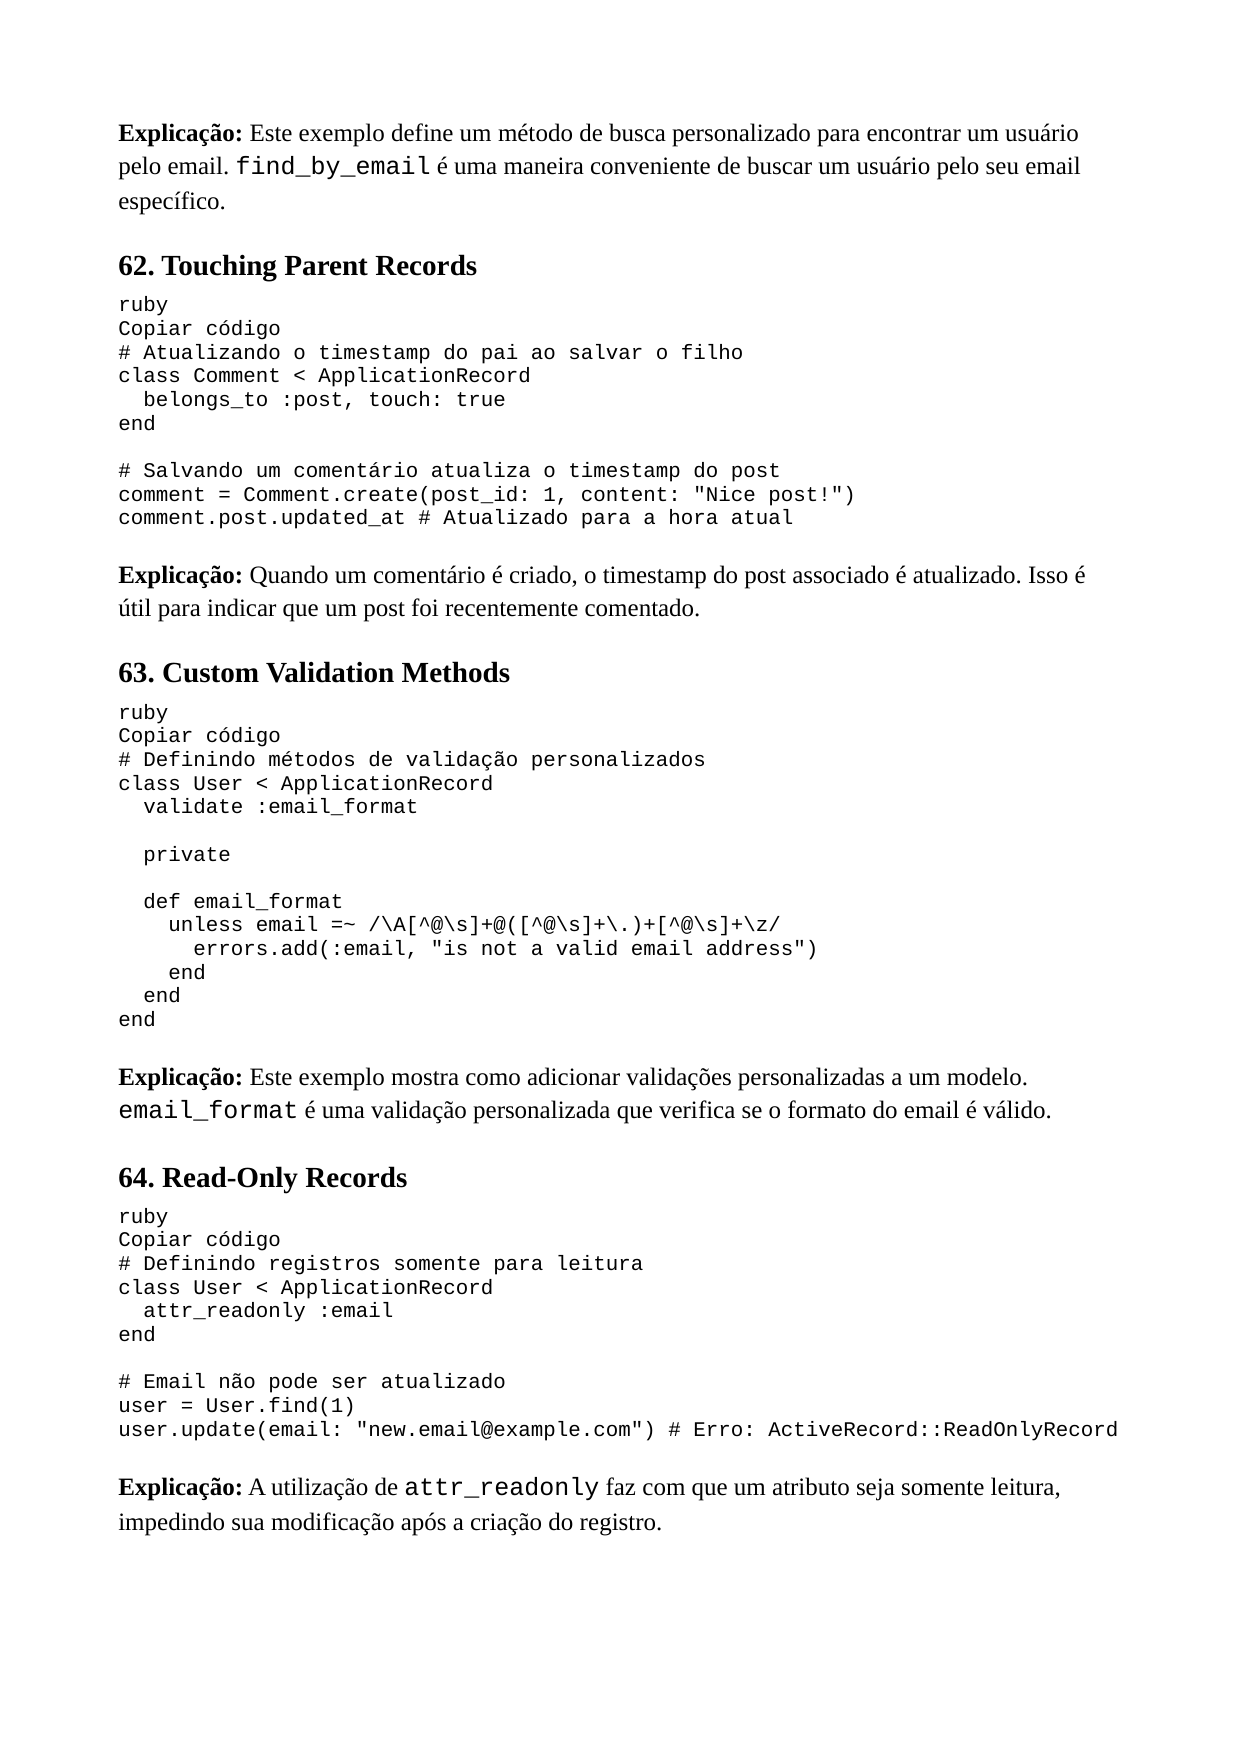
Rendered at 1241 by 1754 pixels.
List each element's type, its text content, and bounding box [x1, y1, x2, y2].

text Explicação: Este exemplo mostra como adicionar validações personalizadas a um modelo. email_format é uma validação personalizada que verifica se o formato do email é válido. [118, 1062, 1122, 1126]
text end [118, 1324, 1122, 1348]
text def email_format [118, 891, 1122, 914]
text Copiar código [118, 1229, 1122, 1253]
text # Definindo métodos de validação personalizados [118, 749, 1122, 773]
text comment.post.updated_at # Atualizado para a hora atual [118, 507, 1122, 531]
subtitle 62. Touching Parent Records [118, 248, 1122, 282]
text # Salvando um comentário atualiza o timestamp do post [118, 460, 1122, 484]
text end [118, 1009, 1122, 1033]
text end [118, 985, 1122, 1009]
text attr_readonly :email [118, 1300, 1122, 1324]
text Explicação: Este exemplo define um método de busca personalizado para encontrar um usuário pelo email. find_by_email é uma maneira conveniente de buscar um usuário pelo seu email específico. [118, 118, 1122, 215]
text class User < ApplicationRecord [118, 773, 1122, 796]
text belongs_to :post, touch: true [118, 389, 1122, 413]
text validate :email_format [118, 796, 1122, 820]
text Explicação: Quando um comentário é criado, o timestamp do post associado é atualizado. Isso é útil para indicar que um post foi recentemente comentado. [118, 560, 1122, 622]
text unless email =~ /\A[^@\s]+@([^@\s]+\.)+[^@\s]+\z/ [118, 914, 1122, 938]
text ruby [118, 702, 1122, 725]
text end [118, 962, 1122, 985]
text user.update(email: "new.email@example.com") # Erro: ActiveRecord::ReadOnlyRecord [118, 1419, 1122, 1442]
subtitle 64. Read-Only Records [118, 1160, 1122, 1193]
text ruby [118, 294, 1122, 318]
text errors.add(:email, "is not a valid email address") [118, 938, 1122, 962]
text # Email não pode ser atualizado [118, 1371, 1122, 1395]
text comment = Comment.create(post_id: 1, content: "Nice post!") [118, 484, 1122, 507]
text user = User.find(1) [118, 1395, 1122, 1419]
text class Comment < ApplicationRecord [118, 365, 1122, 389]
text # Atualizando o timestamp do pai ao salvar o filho [118, 342, 1122, 365]
text Copiar código [118, 318, 1122, 342]
text ruby [118, 1206, 1122, 1229]
text # Definindo registros somente para leitura [118, 1253, 1122, 1277]
text class User < ApplicationRecord [118, 1277, 1122, 1300]
text Explicação: A utilização de attr_readonly faz com que um atributo seja somente leitura, impedindo sua modificação após a criação do registro. [118, 1472, 1122, 1536]
text Copiar código [118, 725, 1122, 749]
text private [118, 843, 1122, 867]
text end [118, 413, 1122, 436]
subtitle 63. Custom Validation Methods [118, 656, 1122, 689]
